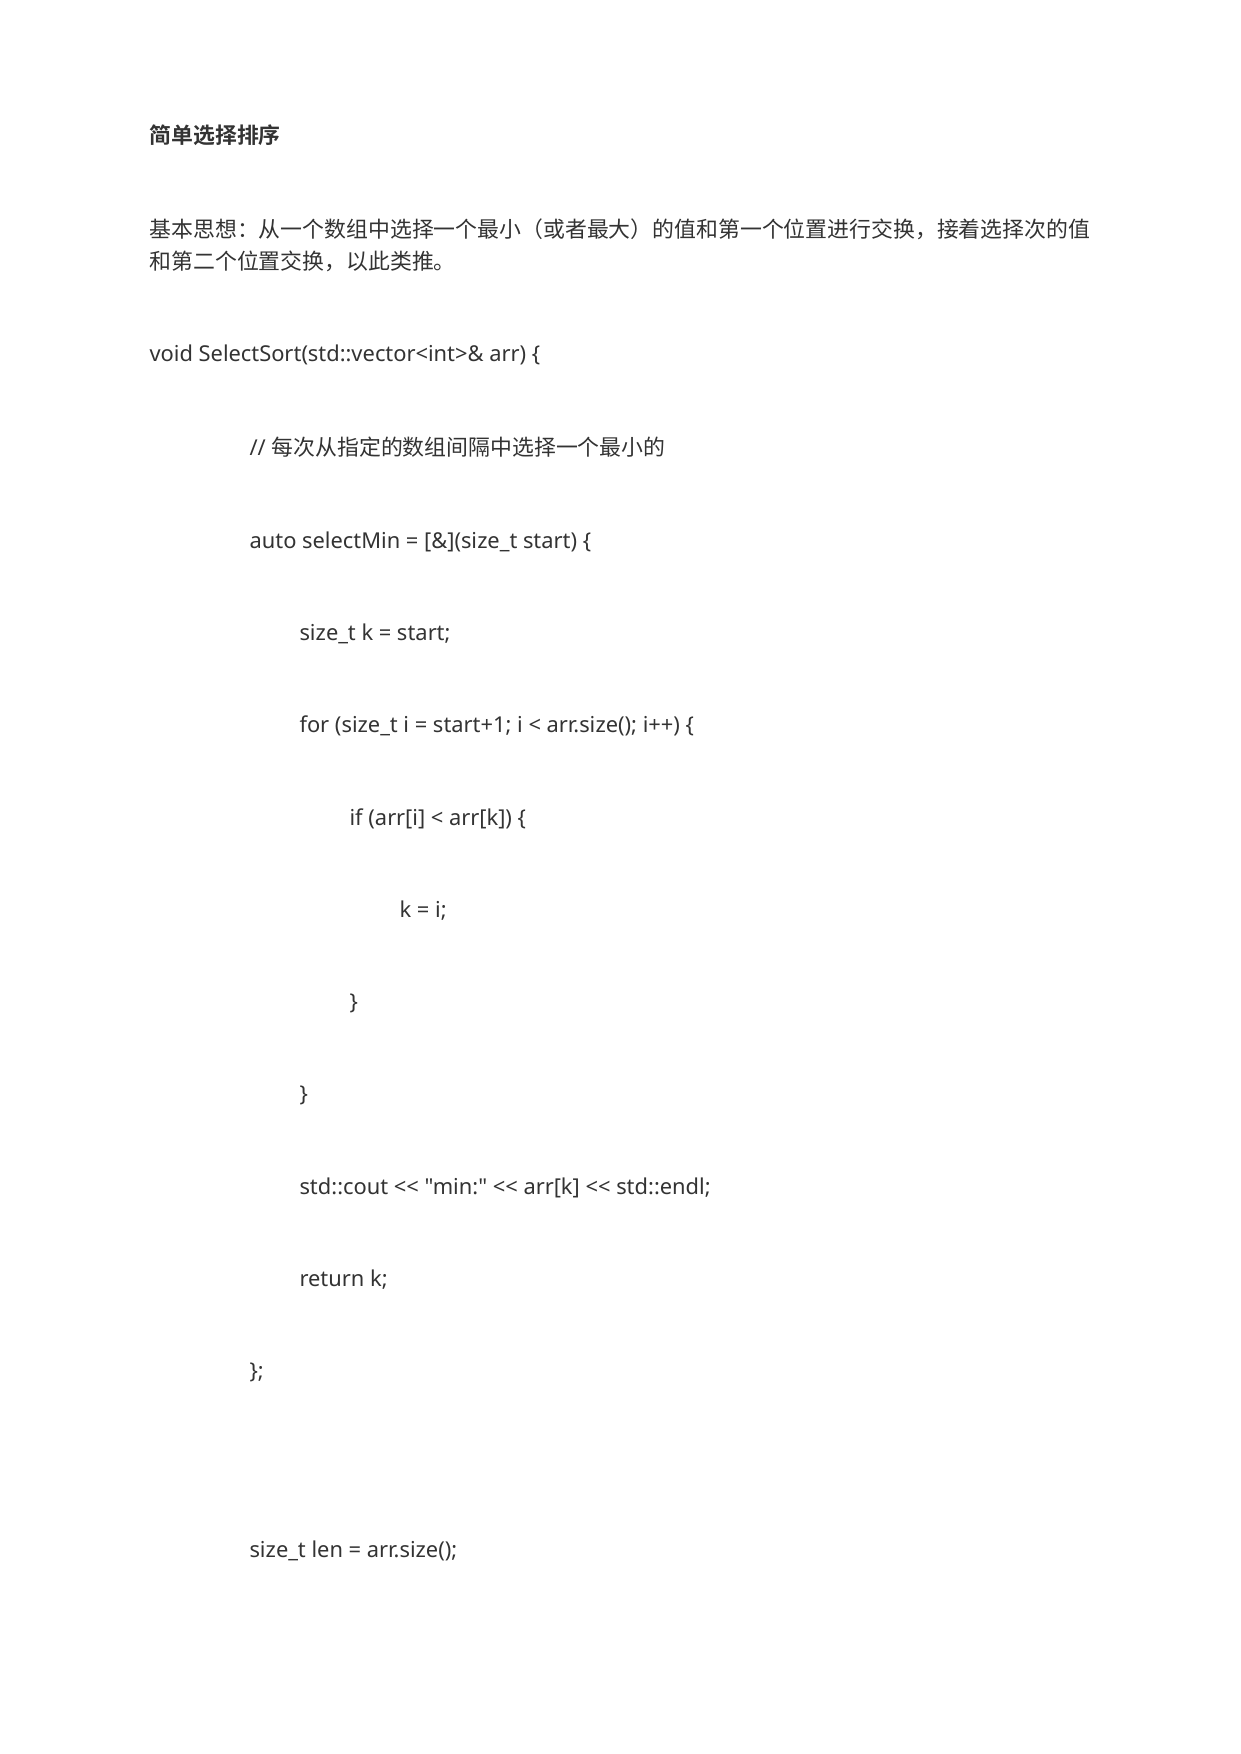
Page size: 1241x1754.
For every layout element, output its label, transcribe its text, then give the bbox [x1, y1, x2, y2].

text // 每次从指定的数组间隔中选择一个最小的 [149, 430, 1091, 462]
text auto selectMin = [&](size_t start) { [149, 525, 1091, 554]
text k = i; [149, 894, 1091, 924]
text size_t k = start; [149, 617, 1091, 647]
text } [149, 1078, 1091, 1108]
subtitle 简单选择排序 [149, 118, 1091, 150]
text return k; [149, 1263, 1091, 1293]
text } [149, 986, 1091, 1016]
text }; [149, 1355, 1091, 1385]
text std::cout << "min:" << arr[k] << std::endl; [149, 1171, 1091, 1201]
text 基本思想：从一个数组中选择一个最小（或者最大）的值和第一个位置进行交换，接着选择次的值和第二个位置交换，以此类推。 [149, 212, 1091, 276]
text void SelectSort(std::vector<int>& arr) { [149, 338, 1091, 368]
text if (arr[i] < arr[k]) { [149, 802, 1091, 831]
text for (size_t i = start+1; i < arr.size(); i++) { [149, 709, 1091, 739]
text size_t len = arr.size(); [149, 1534, 1091, 1563]
